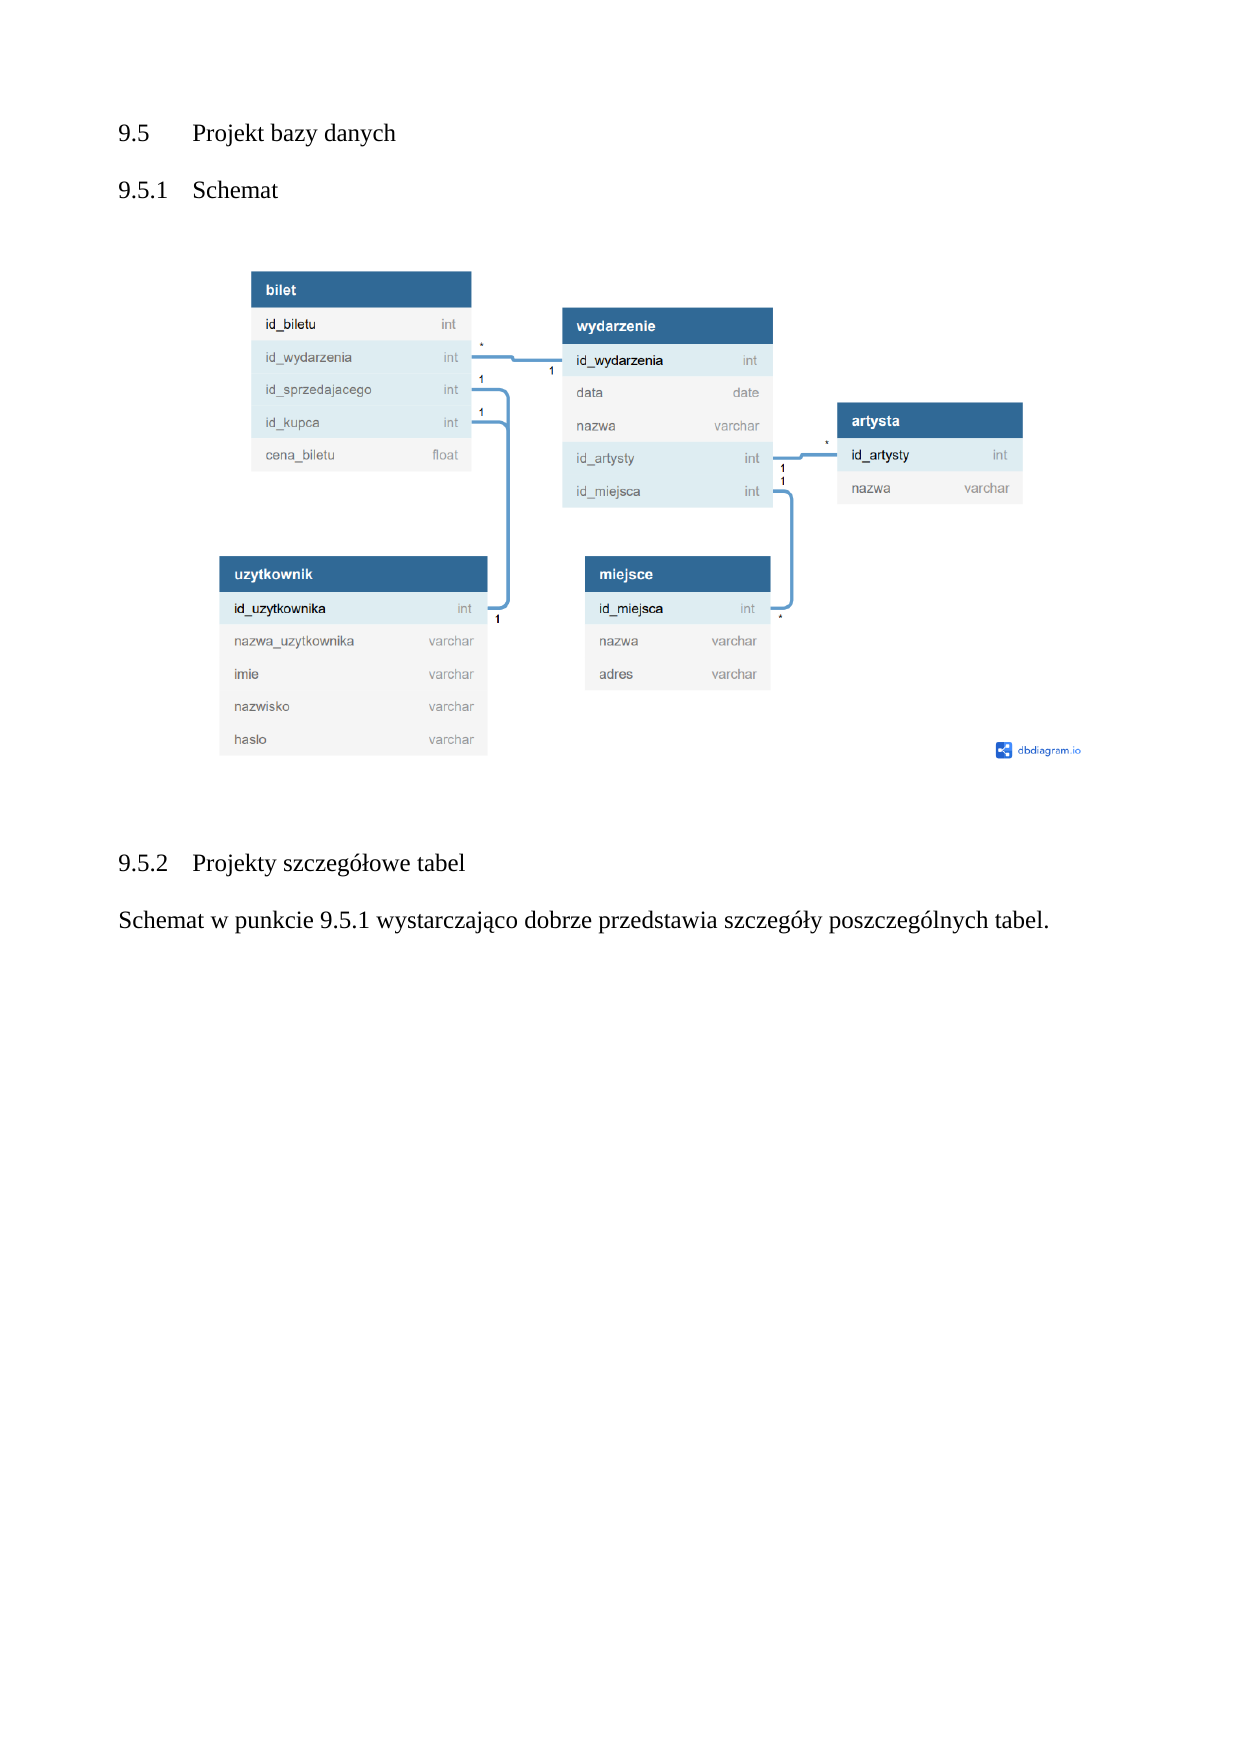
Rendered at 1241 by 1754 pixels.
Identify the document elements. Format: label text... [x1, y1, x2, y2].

picture [118, 233, 1123, 791]
text 9.5 Projekt bazy danych [118, 118, 1122, 147]
text 9.5.2 Projekty szczegółowe tabel [118, 848, 1122, 876]
text Schemat w punkcie 9.5.1 wystarczająco dobrze przedstawia szczegóły poszczególnych tabel. [118, 905, 1122, 934]
text 9.5.1 Schemat [118, 176, 1122, 204]
